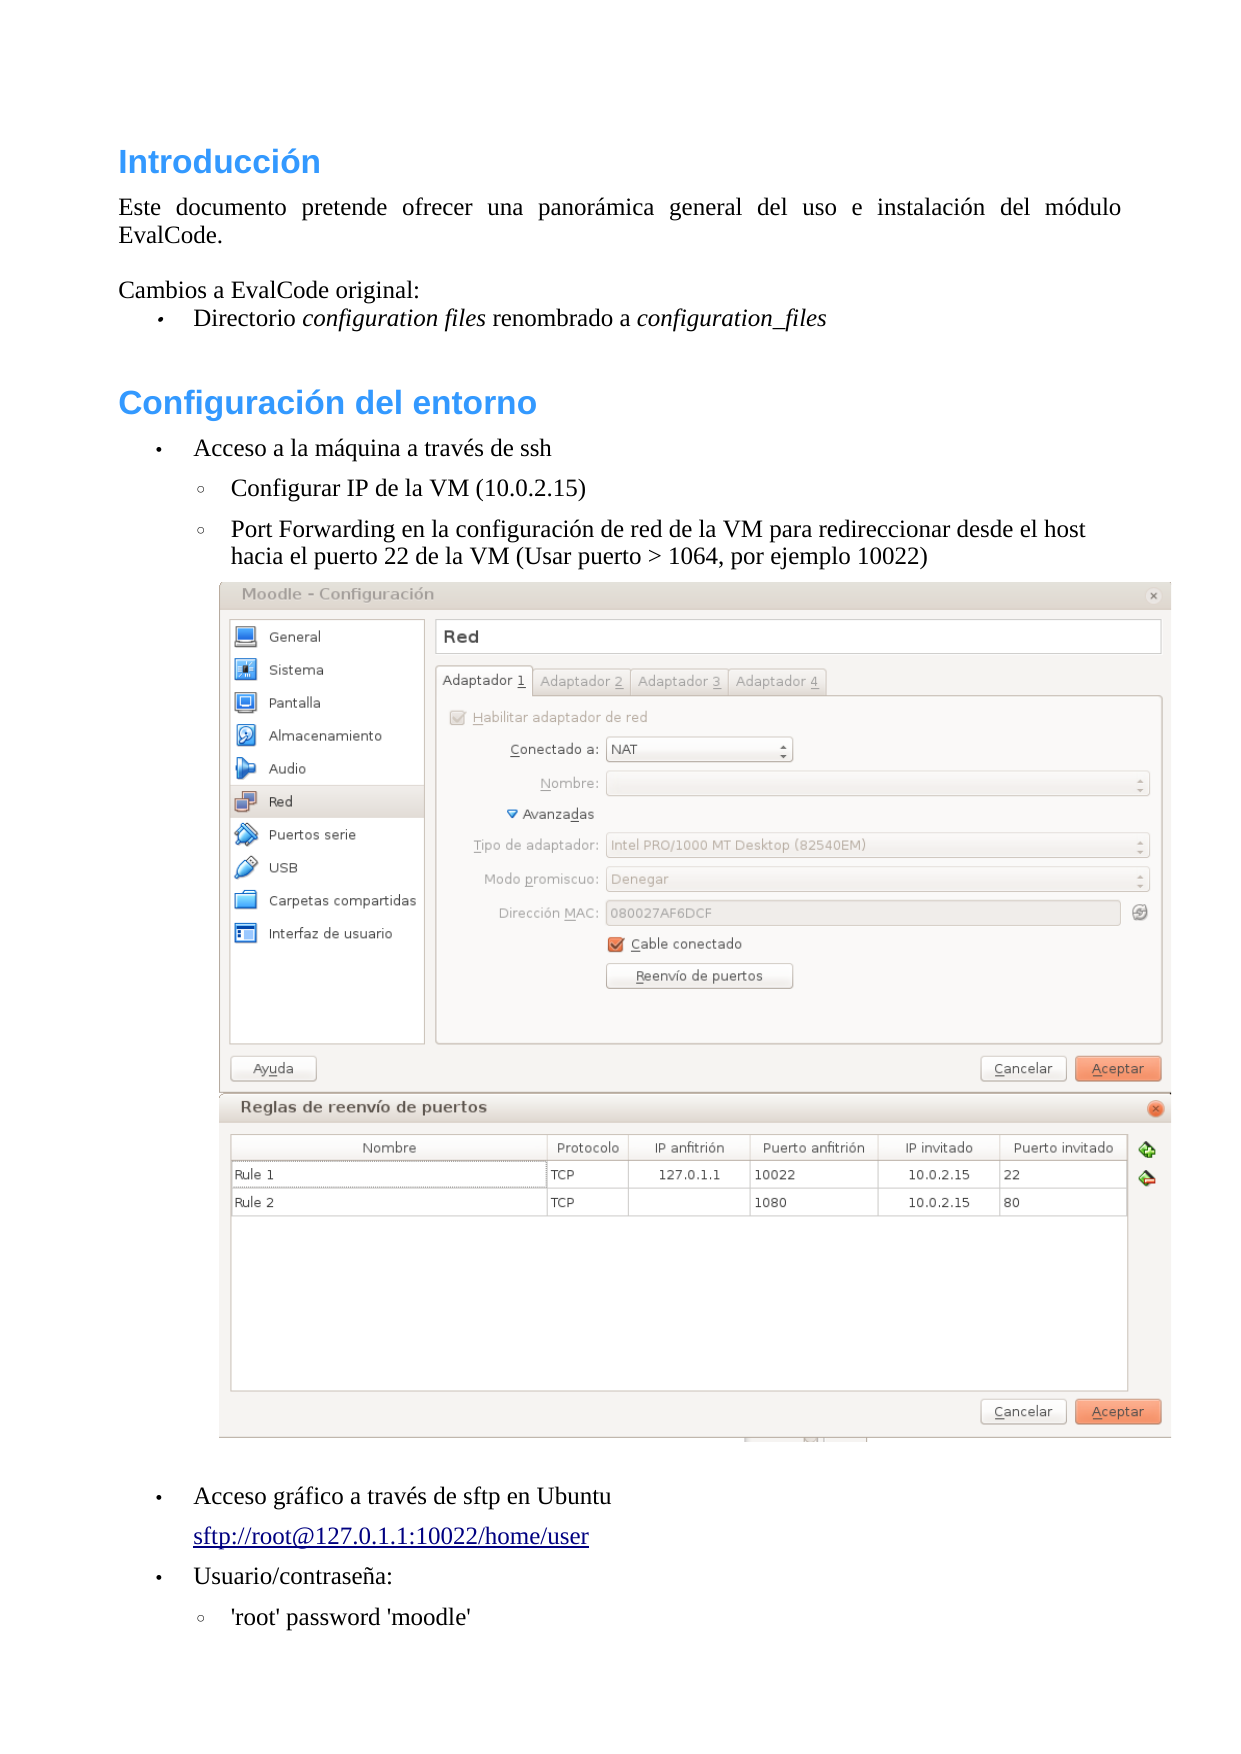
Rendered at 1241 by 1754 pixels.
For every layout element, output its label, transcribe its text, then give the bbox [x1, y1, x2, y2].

text sftp://root@127.0.1.1:10022/home/user [193, 1522, 1122, 1550]
list Directorio configuration files renombrado a configuration_files [156, 304, 1122, 332]
list Acceso a la máquina a través de ssh [156, 434, 1122, 462]
list 'root' password 'moodle' [193, 1603, 1122, 1630]
subtitle Introducción [118, 143, 1122, 181]
picture [219, 582, 1172, 1442]
list Usuario/contraseña: [156, 1562, 1122, 1590]
text Este documento pretende ofrecer una panorámica general del uso e instalación del módulo EvalCode. [118, 193, 1122, 248]
list Port Forwarding en la configuración de red de la VM para redireccionar desde el host hacia el puerto 22 de la VM (Usar puerto > 1064, por ejemplo 10022) [193, 515, 1122, 570]
subtitle Configuración del entorno [118, 384, 1122, 422]
list Configurar IP de la VM (10.0.2.15) [193, 474, 1122, 502]
list Acceso gráfico a través de sftp en Ubuntu [156, 1482, 1122, 1510]
text Cambios a EvalCode original: [118, 276, 1122, 304]
